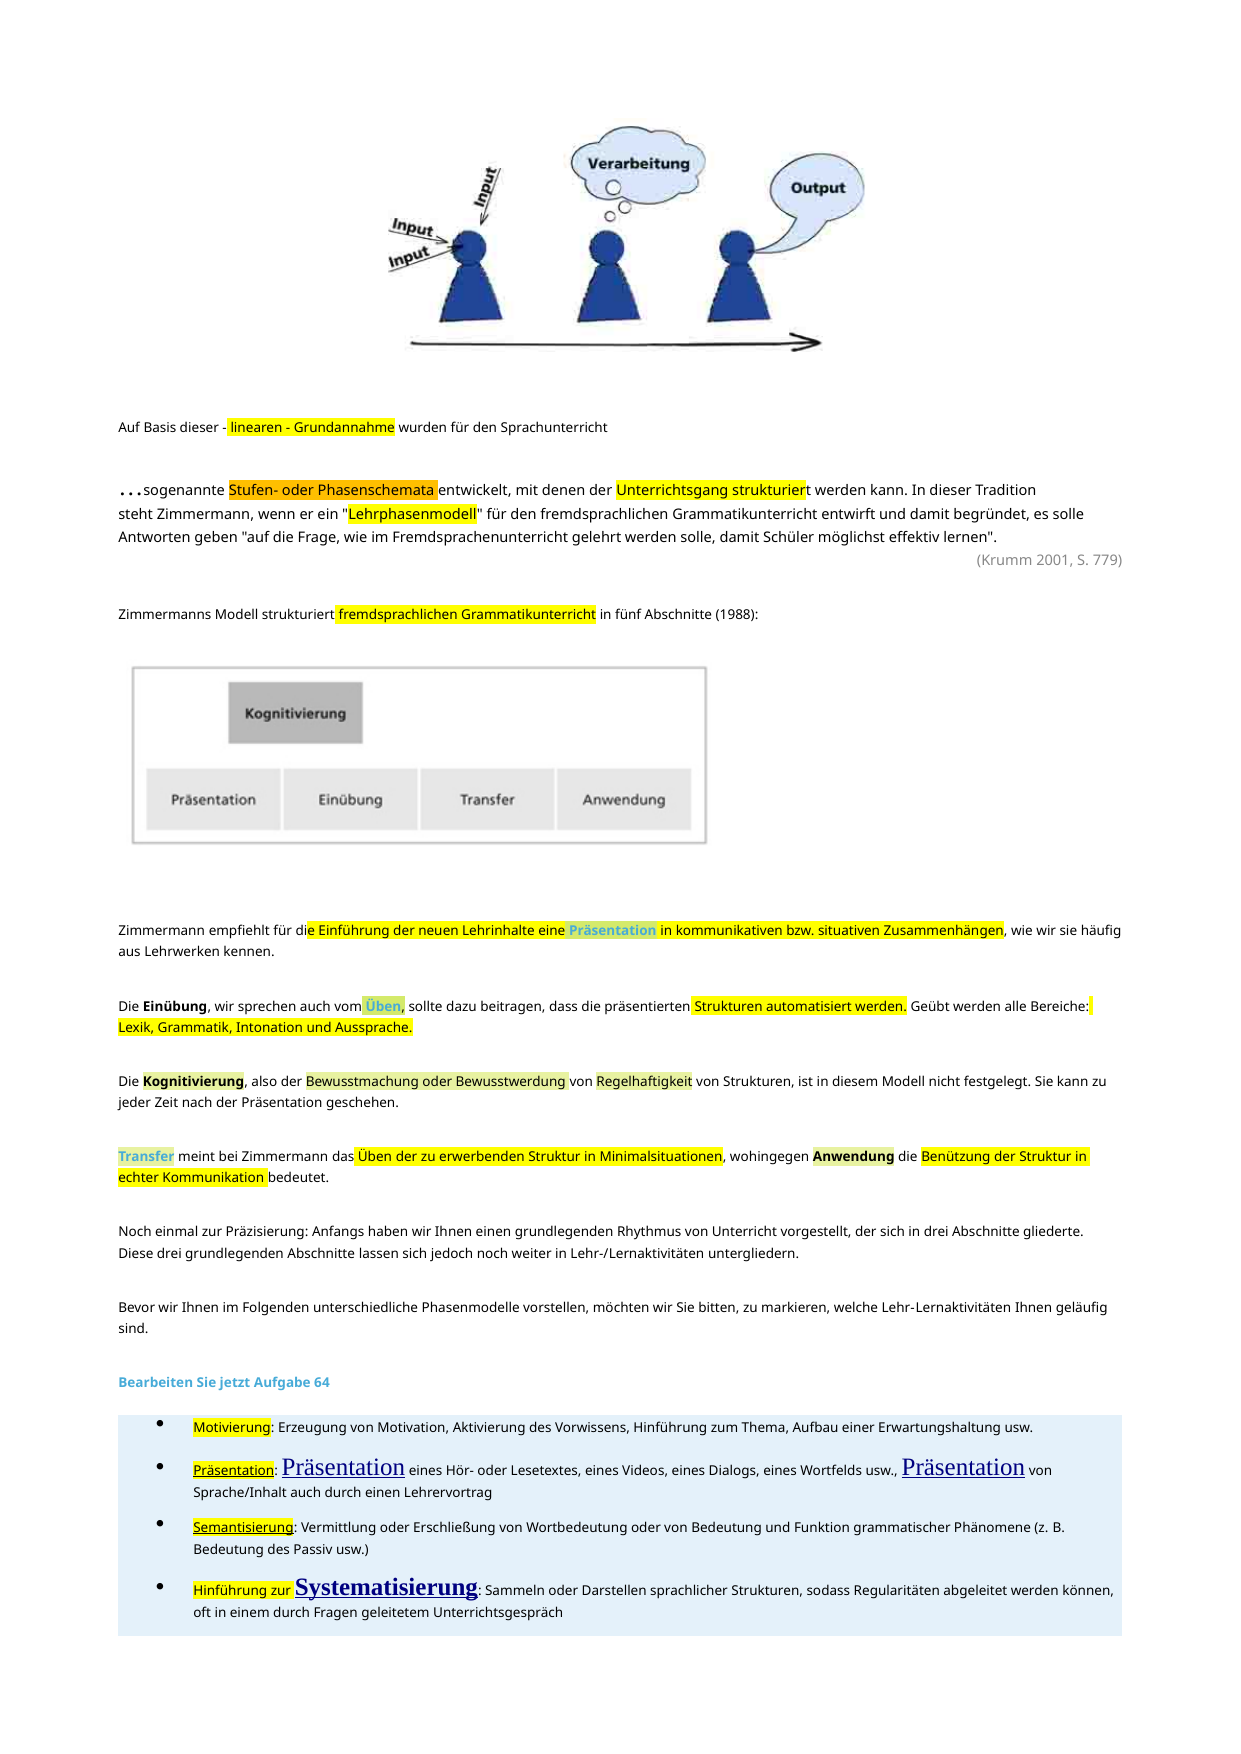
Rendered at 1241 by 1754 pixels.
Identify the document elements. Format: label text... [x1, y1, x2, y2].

text Auf Basis dieser - linearen - Grundannahme wurden für den Sprachunterricht [118, 418, 1122, 436]
text Die Einübung, wir sprechen auch vom Üben, sollte dazu beitragen, dass die präsentierten Strukturen automatisiert werden. Geübt werden alle Bereiche: Lexik, Grammatik, Intonation und Aussprache. [118, 996, 1122, 1036]
list Motivierung: Erzeugung von Motivation, Aktivierung des Vorwissens, Hinführung zum Thema, Aufbau einer Erwartungshaltung usw. [156, 1415, 1122, 1438]
text Transfer meint bei Zimmermann das Üben der zu erwerbenden Struktur in Minimalsituationen, wohingegen Anwendung die Benützung der Struktur in echter Kommunikation bedeutet. [118, 1147, 1122, 1187]
text (Krumm 2001, S. 779) [118, 549, 1122, 569]
text Bevor wir Ihnen im Folgenden unterschiedliche Phasenmodelle vorstellen, möchten wir Sie bitten, zu markieren, welche Lehr-Lernaktivitäten Ihnen geläufig sind. [118, 1298, 1122, 1337]
text …sogenannte Stufen- oder Phasenschemata entwickelt, mit denen der Unterrichtsgang strukturiert werden kann. In dieser Tradition steht Zimmermann, wenn er ein "Lehrphasenmodell" für den fremdsprachlichen Grammatikunterricht entwirft und damit begründet, es solle Antworten geben "auf die Frage, wie im Fremdsprachenunterricht gelehrt werden solle, damit Schüler möglichst effektiv lernen". [118, 472, 1122, 546]
list Semantisierung: Vermittlung oder Erschließung von Wortbedeutung oder von Bedeutung und Funktion grammatischer Phänomene (z. B. Bedeutung des Passiv usw.) [156, 1515, 1122, 1559]
list Präsentation: Präsentation eines Hör- oder Lesetextes, eines Videos, eines Dialogs, eines Wortfelds usw., Präsentation von Sprache/Inhalt auch durch einen Lehrervortrag [156, 1452, 1122, 1502]
picture [126, 659, 712, 851]
text Zimmermanns Modell strukturiert fremdsprachlichen Grammatikunterricht in fünf Abschnitte (1988): [118, 605, 1122, 624]
list Hinführung zur Systematisierung: Sammeln oder Darstellen sprachlicher Strukturen, sodass Regularitäten abgeleitet werden können, oft in einem durch Fragen geleitetem Unterrichtsgespräch [156, 1572, 1122, 1622]
text Bearbeiten Sie jetzt Aufgabe 64 [118, 1373, 1122, 1391]
picture [363, 118, 877, 381]
text Zimmermann empfiehlt für die Einführung der neuen Lehrinhalte eine Präsentation in kommunikativen bzw. situativen Zusammenhängen, wie wir sie häufig aus Lehrwerken kennen. [118, 921, 1122, 961]
text Die Kognitivierung, also der Bewusstmachung oder Bewusstwerdung von Regelhaftigkeit von Strukturen, ist in diesem Modell nicht festgelegt. Sie kann zu jeder Zeit nach der Präsentation geschehen. [118, 1072, 1122, 1111]
text Noch einmal zur Präzisierung: Anfangs haben wir Ihnen einen grundlegenden Rhythmus von Unterricht vorgestellt, der sich in drei Abschnitte gliederte. Diese drei grundlegenden Abschnitte lassen sich jedoch noch weiter in Lehr-/Lernaktivitäten untergliedern. [118, 1222, 1122, 1262]
